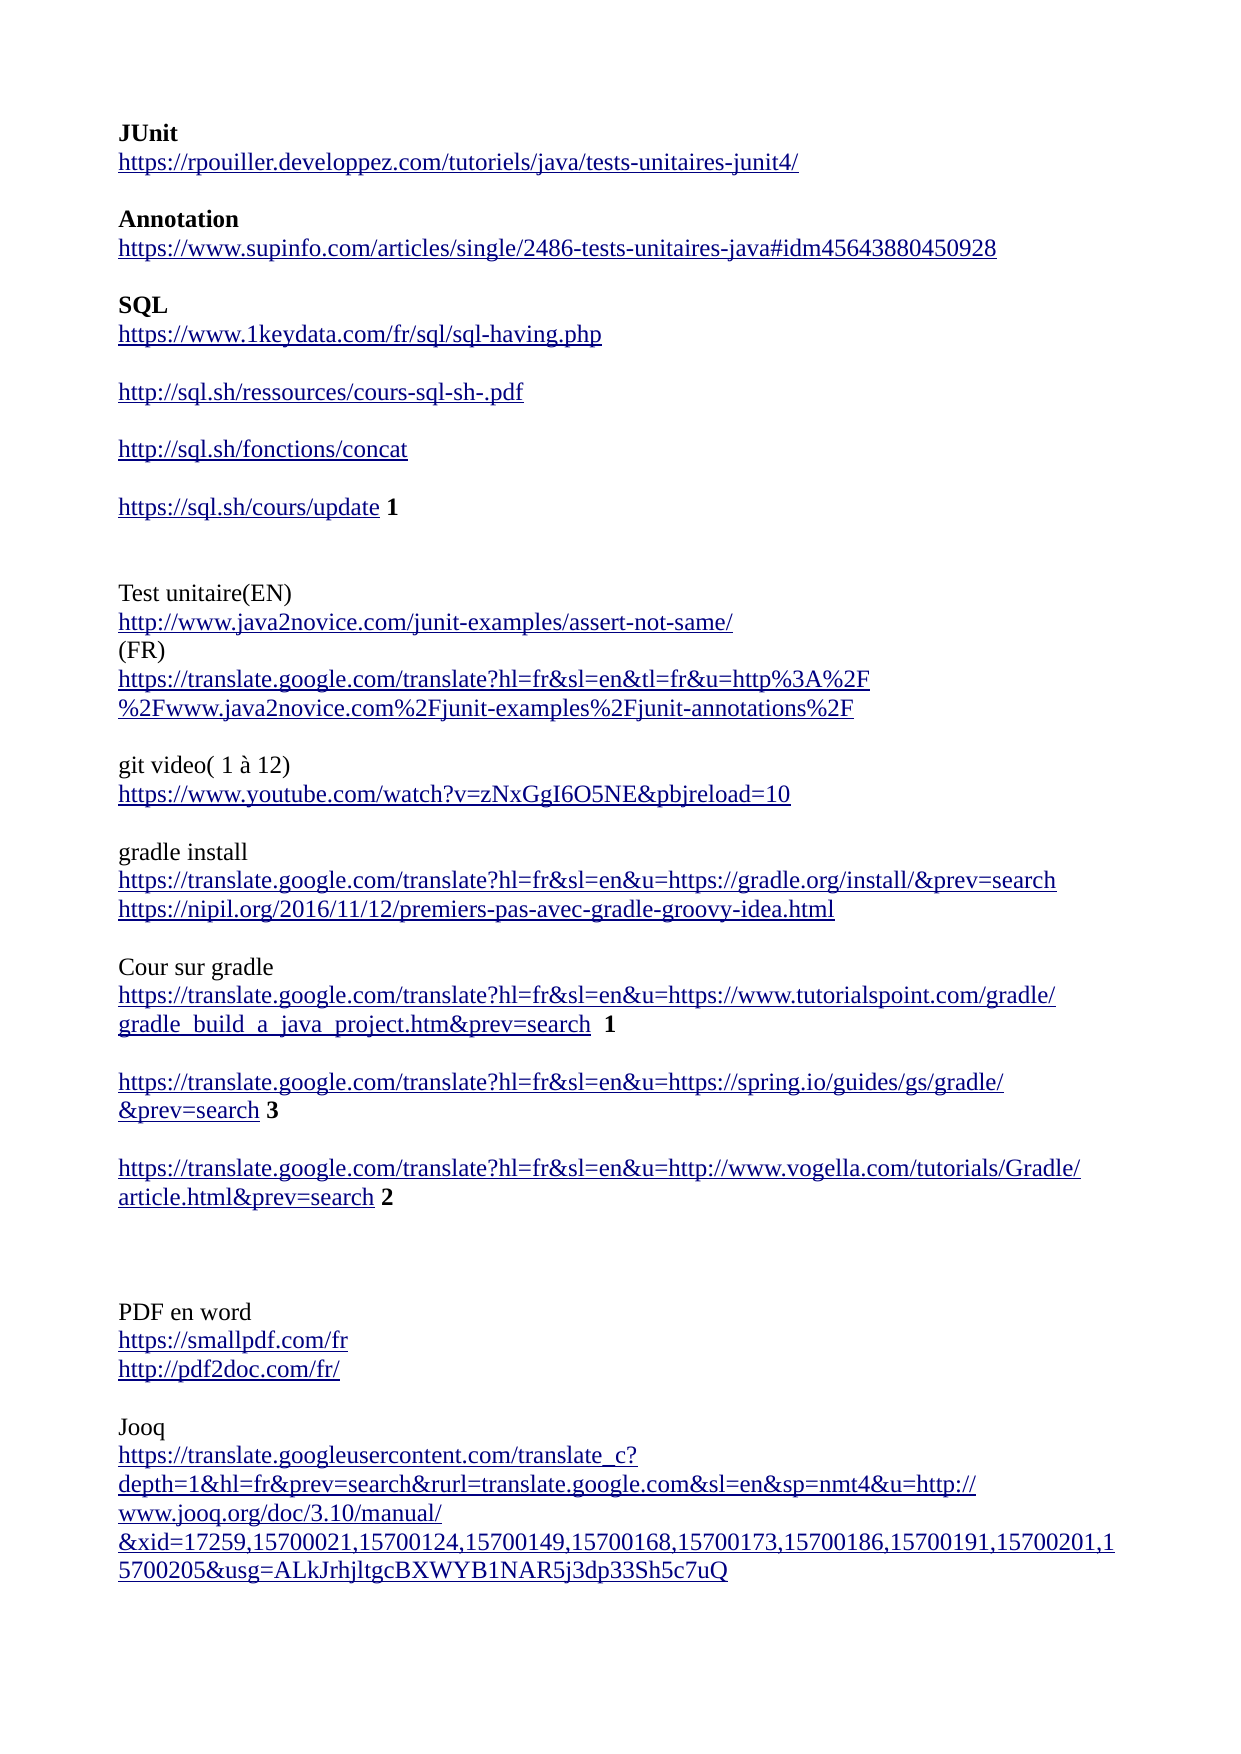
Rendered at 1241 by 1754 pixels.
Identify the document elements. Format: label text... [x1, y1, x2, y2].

text JUnit [118, 118, 1122, 147]
text http://sql.sh/ressources/cours-sql-sh-.pdf [118, 377, 1122, 406]
text https://sql.sh/cours/update 1 [118, 492, 1122, 521]
text (FR) [118, 636, 1122, 664]
text SQL [118, 291, 1122, 319]
text https://www.supinfo.com/articles/single/2486-tests-unitaires-java#idm45643880450928 [118, 233, 1122, 262]
text http://pdf2doc.com/fr/ [118, 1354, 1122, 1383]
text https://www.1keydata.com/fr/sql/sql-having.php [118, 319, 1122, 348]
text https://translate.googleusercontent.com/translate_c?depth=1&hl=fr&prev=search&rurl=translate.google.com&sl=en&sp=nmt4&u=http://www.jooq.org/doc/3.10/manual/&xid=17259,15700021,15700124,15700149,15700168,15700173,15700186,15700191,15700201,15700205&usg=ALkJrhjltgcBXWYB1NAR5j3dp33Sh5c7uQ [118, 1441, 1122, 1584]
text gradle install [118, 837, 1122, 866]
text Test unitaire(EN) [118, 578, 1122, 607]
text Jooq [118, 1412, 1122, 1441]
text https://nipil.org/2016/11/12/premiers-pas-avec-gradle-groovy-idea.html [118, 894, 1122, 923]
text https://translate.google.com/translate?hl=fr&sl=en&u=https://spring.io/guides/gs/gradle/&prev=search 3 [118, 1067, 1122, 1124]
text PDF en word [118, 1297, 1122, 1326]
text https://translate.google.com/translate?hl=fr&sl=en&tl=fr&u=http%3A%2F%2Fwww.java2novice.com%2Fjunit-examples%2Fjunit-annotations%2F [118, 664, 1122, 722]
text https://translate.google.com/translate?hl=fr&sl=en&u=http://www.vogella.com/tutorials/Gradle/article.html&prev=search 2 [118, 1153, 1122, 1211]
text https://smallpdf.com/fr [118, 1326, 1122, 1354]
text Annotation [118, 204, 1122, 233]
text https://www.youtube.com/watch?v=zNxGgI6O5NE&pbjreload=10 [118, 779, 1122, 808]
text Cour sur gradle [118, 952, 1122, 981]
text http://www.java2novice.com/junit-examples/assert-not-same/ [118, 607, 1122, 636]
text git video( 1 à 12) [118, 751, 1122, 779]
text https://rpouiller.developpez.com/tutoriels/java/tests-unitaires-junit4/ [118, 147, 1122, 176]
text https://translate.google.com/translate?hl=fr&sl=en&u=https://gradle.org/install/&prev=search [118, 866, 1122, 894]
text https://translate.google.com/translate?hl=fr&sl=en&u=https://www.tutorialspoint.com/gradle/gradle_build_a_java_project.htm&prev=search 1 [118, 981, 1122, 1038]
text http://sql.sh/fonctions/concat [118, 434, 1122, 463]
